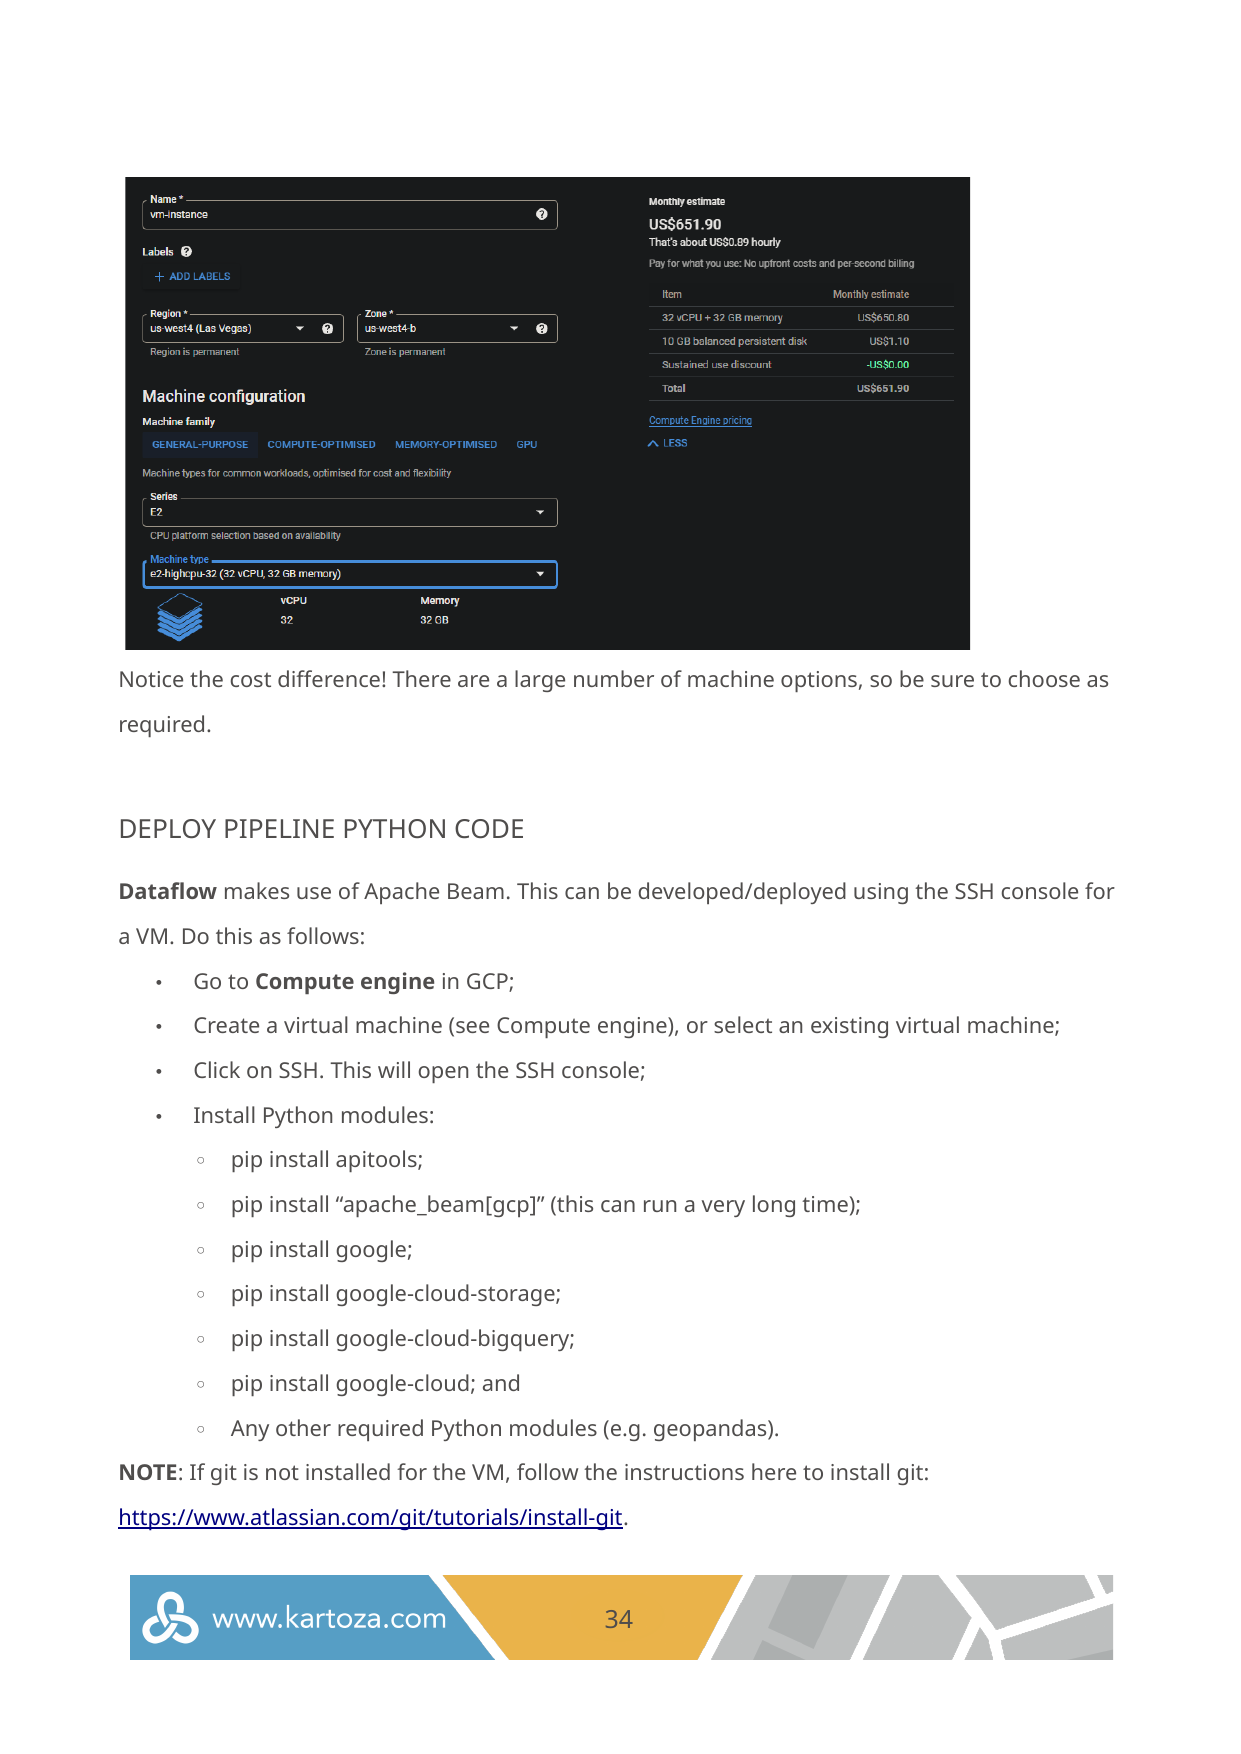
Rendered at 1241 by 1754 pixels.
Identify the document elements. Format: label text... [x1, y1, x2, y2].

list Install Python modules: [156, 1100, 1122, 1129]
list pip install google-cloud-bigquery; [193, 1323, 1122, 1353]
list Create a virtual machine (see Compute engine), or select an existing virtual machine; [156, 1010, 1122, 1040]
list Go to Compute engine in GCP; [156, 966, 1122, 995]
text Dataflow makes use of Apache Beam. This can be developed/deployed using the SSH console for a VM. Do this as follows: [118, 876, 1122, 951]
text NOTE: If git is not installed for the VM, follow the instructions here to install git: https://www.atlassian.com/git/tutorials/install-git. [118, 1457, 1122, 1532]
list pip install apitools; [193, 1144, 1122, 1174]
list pip install google-cloud-storage; [193, 1278, 1122, 1308]
text Notice the cost difference! There are a large number of machine options, so be sure to choose as required. [118, 178, 1122, 739]
list Click on SSH. This will open the SSH console; [156, 1055, 1122, 1085]
subtitle Deploy pipeline python code [118, 810, 1122, 846]
picture [130, 1575, 1114, 1660]
picture [125, 177, 970, 650]
list pip install google; [193, 1234, 1122, 1263]
list Any other required Python modules (e.g. geopandas). [193, 1412, 1122, 1442]
list pip install “apache_beam[gcp]” (this can run a very long time); [193, 1189, 1122, 1219]
list pip install google-cloud; and [193, 1368, 1122, 1398]
